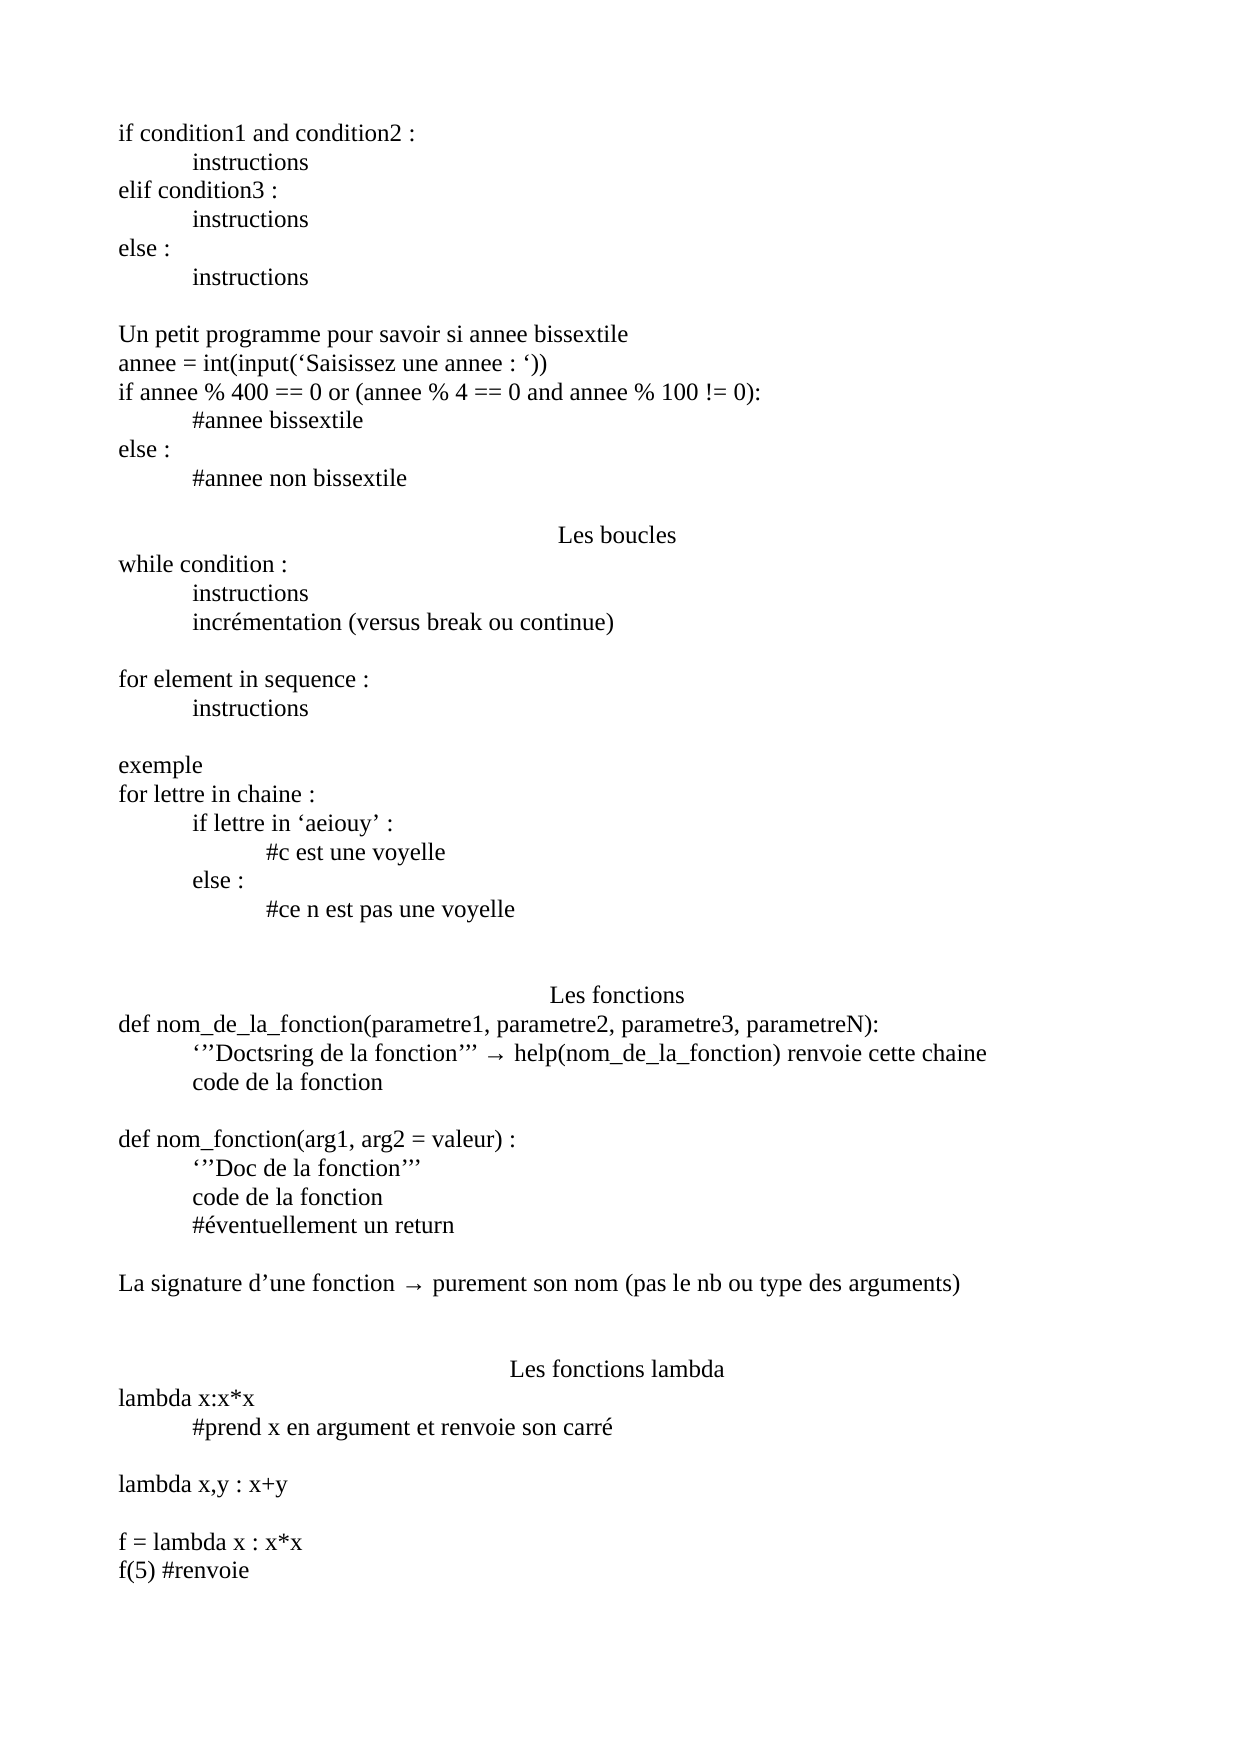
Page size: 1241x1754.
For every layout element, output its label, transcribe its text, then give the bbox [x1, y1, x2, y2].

text annee = int(input(‘Saisissez une annee : ‘)) [118, 348, 1122, 377]
text #éventuellement un return [118, 1211, 1122, 1239]
text Les fonctions lambda [118, 1354, 1122, 1383]
text incrémentation (versus break ou continue) [118, 607, 1122, 636]
text else : [118, 866, 1122, 894]
text instructions [118, 693, 1122, 722]
text if condition1 and condition2 : [118, 118, 1122, 147]
text for lettre in chaine : [118, 779, 1122, 808]
text ‘’’Doctsring de la fonction’’’ → help(nom_de_la_fonction) renvoie cette chaine [118, 1038, 1122, 1067]
text for element in sequence : [118, 664, 1122, 693]
text lambda x:x*x [118, 1383, 1122, 1412]
text if lettre in ‘aeiouy’ : [118, 808, 1122, 837]
text La signature d’une fonction → purement son nom (pas le nb ou type des arguments) [118, 1268, 1122, 1297]
text instructions [118, 204, 1122, 233]
text def nom_de_la_fonction(parametre1, parametre2, parametre3, parametreN): [118, 1009, 1122, 1038]
text Les fonctions [118, 981, 1122, 1009]
text ‘’’Doc de la fonction’’’ [118, 1153, 1122, 1182]
text else : [118, 434, 1122, 463]
text instructions [118, 262, 1122, 291]
text Un petit programme pour savoir si annee bissextile [118, 319, 1122, 348]
text f = lambda x : x*x [118, 1527, 1122, 1556]
text exemple [118, 751, 1122, 779]
text else : [118, 233, 1122, 262]
text lambda x,y : x+y [118, 1469, 1122, 1498]
text if annee % 400 == 0 or (annee % 4 == 0 and annee % 100 != 0): [118, 377, 1122, 406]
text instructions [118, 147, 1122, 176]
text def nom_fonction(arg1, arg2 = valeur) : [118, 1124, 1122, 1153]
text #ce n est pas une voyelle [118, 894, 1122, 923]
text #annee bissextile [118, 406, 1122, 434]
text code de la fonction [118, 1182, 1122, 1211]
text code de la fonction [118, 1067, 1122, 1096]
text #annee non bissextile [118, 463, 1122, 492]
text elif condition3 : [118, 176, 1122, 204]
text #prend x en argument et renvoie son carré [118, 1412, 1122, 1441]
text while condition : [118, 549, 1122, 578]
text instructions [118, 578, 1122, 607]
text Les boucles [118, 521, 1122, 549]
text f(5) #renvoie [118, 1556, 1122, 1584]
text #c est une voyelle [118, 837, 1122, 866]
